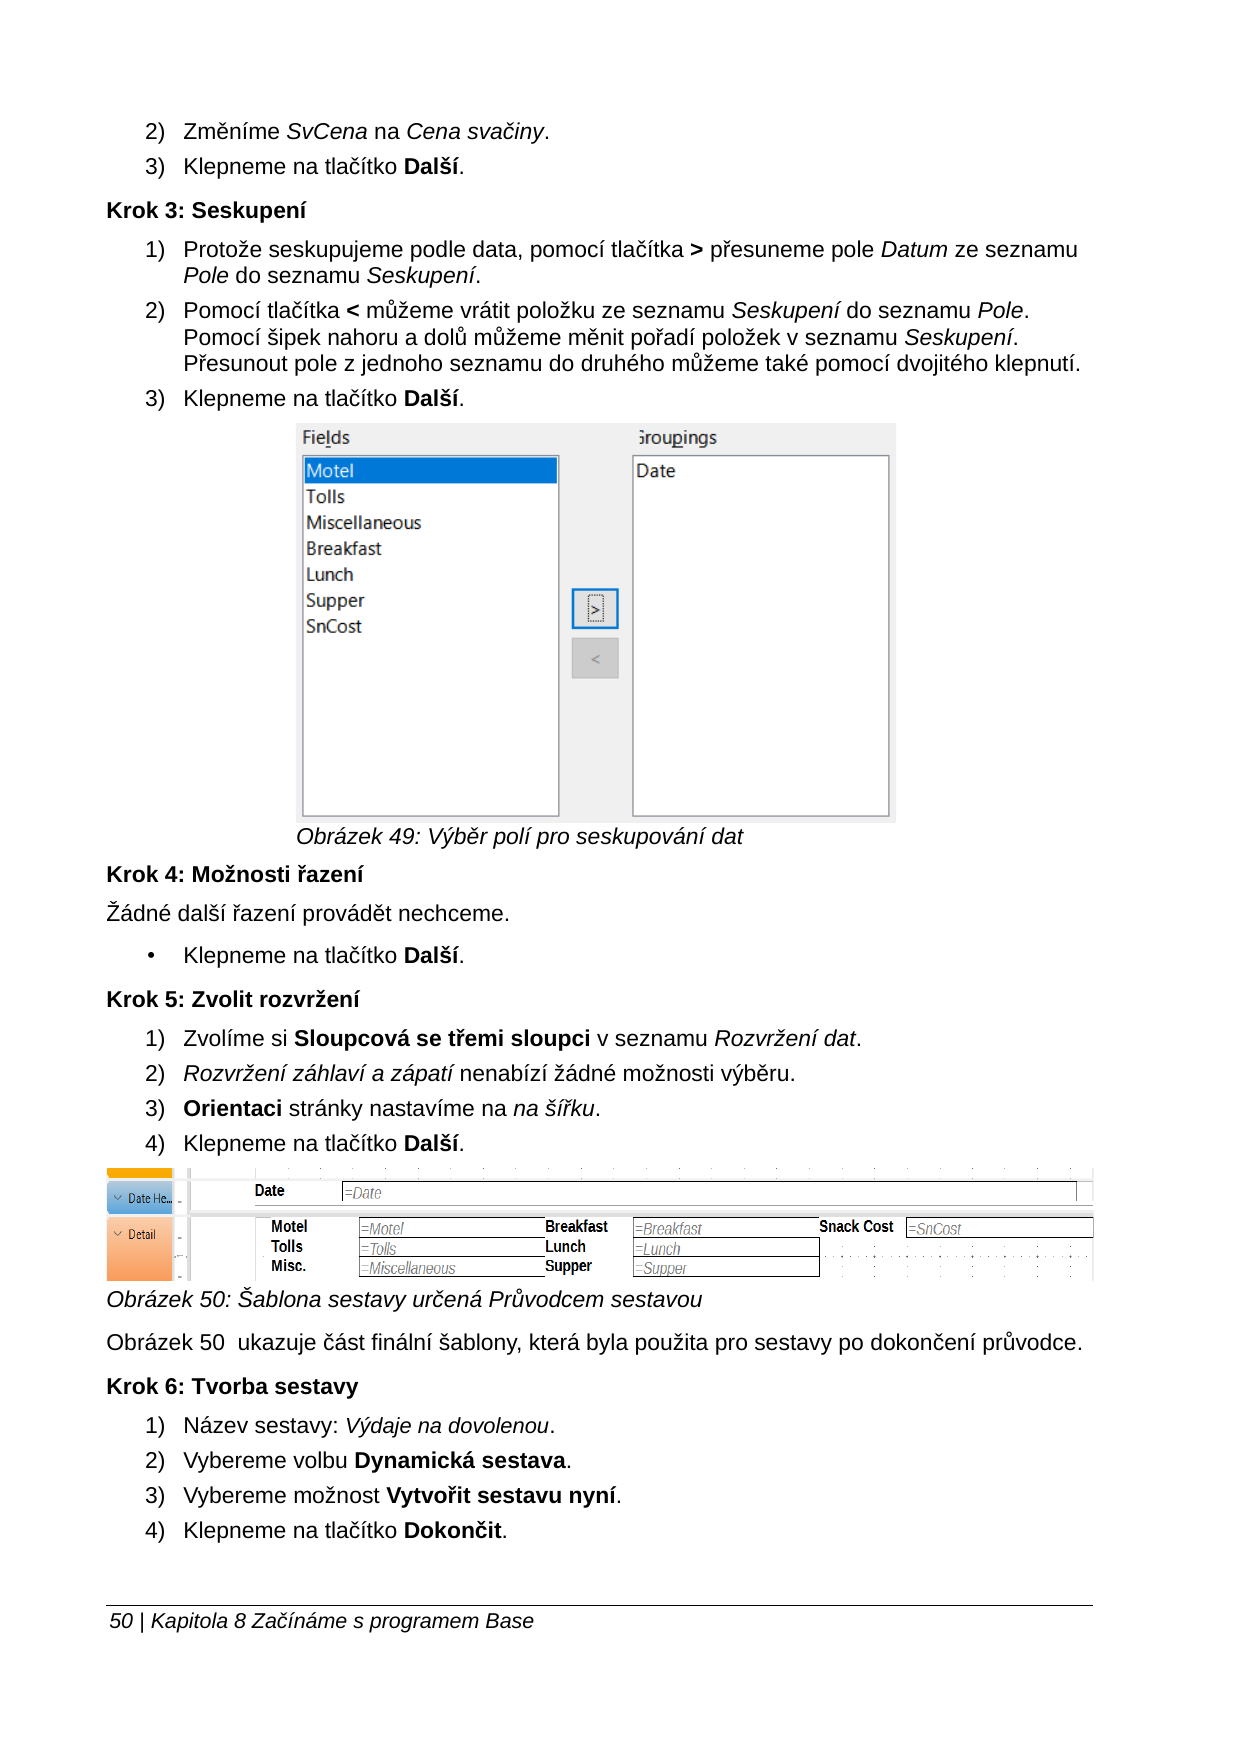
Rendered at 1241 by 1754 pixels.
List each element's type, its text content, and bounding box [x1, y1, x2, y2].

list Klepneme na tlačítko Dokončit. [165, 1517, 1093, 1544]
list Změníme SvCena na Cena svačiny. [165, 118, 1093, 144]
list Název sestavy: Výdaje na dovolenou. [165, 1412, 1093, 1438]
picture [295, 423, 897, 823]
list Zvolíme si Sloupcová se třemi sloupci v seznamu Rozvržení dat. [165, 1024, 1093, 1051]
text Krok 3: Seskupení [106, 197, 1093, 224]
text Obrázek 49: Výběr polí pro seskupování dat [296, 423, 903, 849]
list Vybereme možnost Vytvořit sestavu nyní. [165, 1482, 1093, 1508]
text Krok 6: Tvorba sestavy [106, 1373, 1093, 1399]
list Protože seskupujeme podle data, pomocí tlačítka > přesuneme pole Datum ze seznamu Pole do seznamu Seskupení. [165, 236, 1093, 288]
text Žádné další řazení provádět nechceme. [106, 900, 1093, 927]
list Klepneme na tlačítko Další. [165, 1130, 1093, 1157]
list Vybereme volbu Dynamická sestava. [165, 1447, 1093, 1473]
text Krok 5: Zvolit rozvržení [106, 986, 1093, 1013]
list Pomocí tlačítka < můžeme vrátit položku ze seznamu Seskupení do seznamu Pole. Pomocí šipek nahoru a dolů můžeme měnit pořadí položek v seznamu Seskupení. Přesunout pole z jednoho seznamu do druhého můžeme také pomocí dvojitého klepnutí. [165, 297, 1093, 376]
text Obrázek 50 ukazuje část finální šablony, která byla použita pro sestavy po dokončení průvodce. [106, 1329, 1093, 1355]
list Klepneme na tlačítko Další. [165, 385, 1093, 411]
list Klepneme na tlačítko Další. [144, 939, 1093, 971]
list Klepneme na tlačítko Další. [165, 153, 1093, 180]
text Obrázek 50: Šablona sestavy určená Průvodcem sestavou [106, 1281, 1094, 1312]
list Orientaci stránky nastavíme na na šířku. [165, 1095, 1093, 1121]
list Rozvržení záhlaví a zápatí nenabízí žádné možnosti výběru. [165, 1060, 1093, 1086]
picture [106, 1168, 1094, 1281]
text Krok 4: Možnosti řazení [106, 861, 1093, 888]
